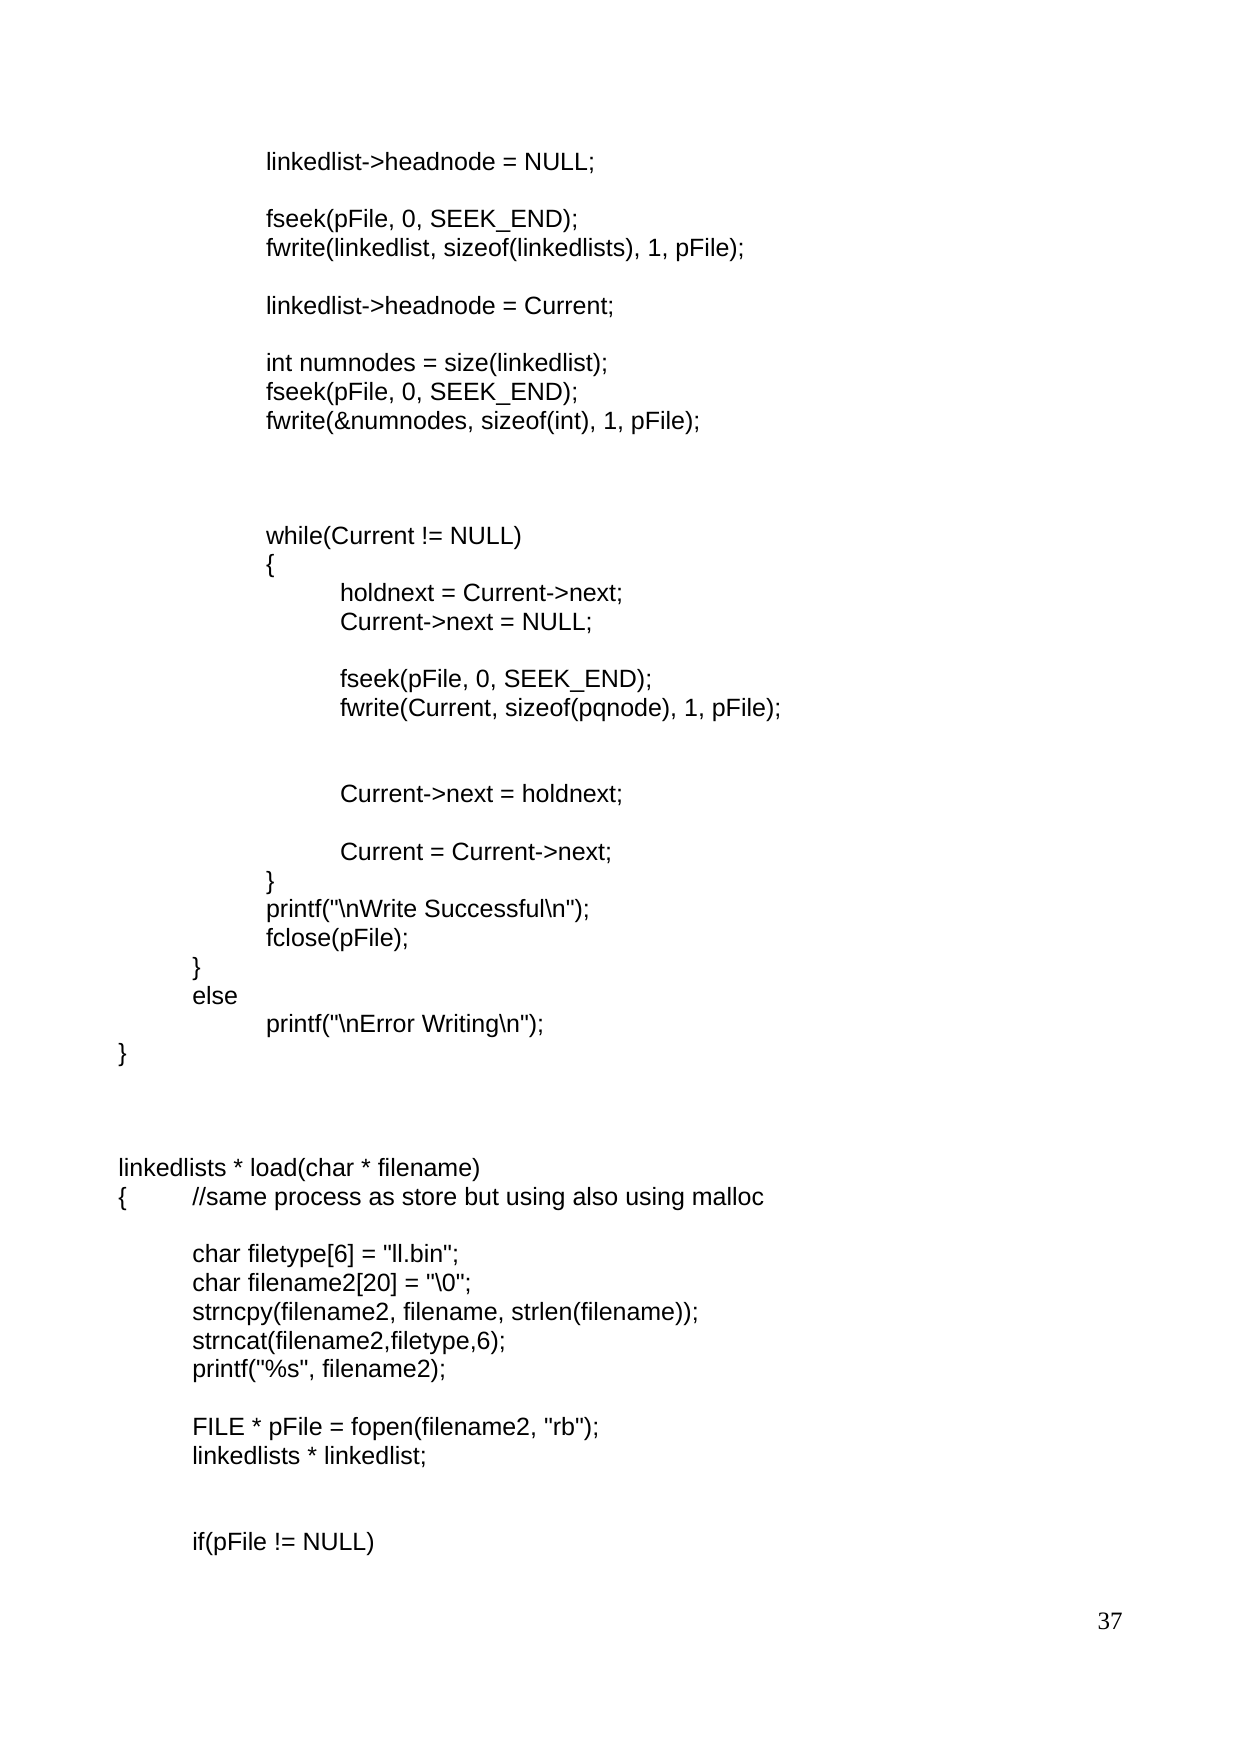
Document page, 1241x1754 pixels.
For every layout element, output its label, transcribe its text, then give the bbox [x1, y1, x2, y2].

text char filetype[6] = "ll.bin"; [118, 1239, 1122, 1268]
text } [118, 866, 1122, 894]
text printf("\nError Writing\n"); [118, 1009, 1122, 1038]
text else [118, 981, 1122, 1009]
text linkedlists * load(char * filename) [118, 1153, 1122, 1182]
text strncpy(filename2, filename, strlen(filename)); [118, 1297, 1122, 1326]
text while(Current != NULL) [118, 521, 1122, 549]
text strncat(filename2,filetype,6); [118, 1326, 1122, 1354]
text printf("\nWrite Successful\n"); [118, 894, 1122, 923]
text fwrite(linkedlist, sizeof(linkedlists), 1, pFile); [118, 233, 1122, 262]
text { [118, 549, 1122, 578]
text int numnodes = size(linkedlist); [118, 348, 1122, 377]
text fseek(pFile, 0, SEEK_END); [118, 204, 1122, 233]
text printf("%s", filename2); [118, 1354, 1122, 1383]
text if(pFile != NULL) [118, 1527, 1122, 1556]
text linkedlists * linkedlist; [118, 1441, 1122, 1469]
text holdnext = Current->next; [118, 578, 1122, 607]
text FILE * pFile = fopen(filename2, "rb"); [118, 1412, 1122, 1441]
text { //same process as store but using also using malloc [118, 1182, 1122, 1211]
text fclose(pFile); [118, 923, 1122, 952]
text Current = Current->next; [118, 837, 1122, 866]
text linkedlist->headnode = NULL; [118, 147, 1122, 176]
text fseek(pFile, 0, SEEK_END); [118, 664, 1122, 693]
text Current->next = NULL; [118, 607, 1122, 636]
text } [118, 1038, 1122, 1067]
text char filename2[20] = "\0"; [118, 1268, 1122, 1297]
text fseek(pFile, 0, SEEK_END); [118, 377, 1122, 406]
text Current->next = holdnext; [118, 779, 1122, 808]
text linkedlist->headnode = Current; [118, 291, 1122, 319]
text fwrite(Current, sizeof(pqnode), 1, pFile); [118, 693, 1122, 722]
text fwrite(&numnodes, sizeof(int), 1, pFile); [118, 406, 1122, 434]
text } [118, 952, 1122, 981]
